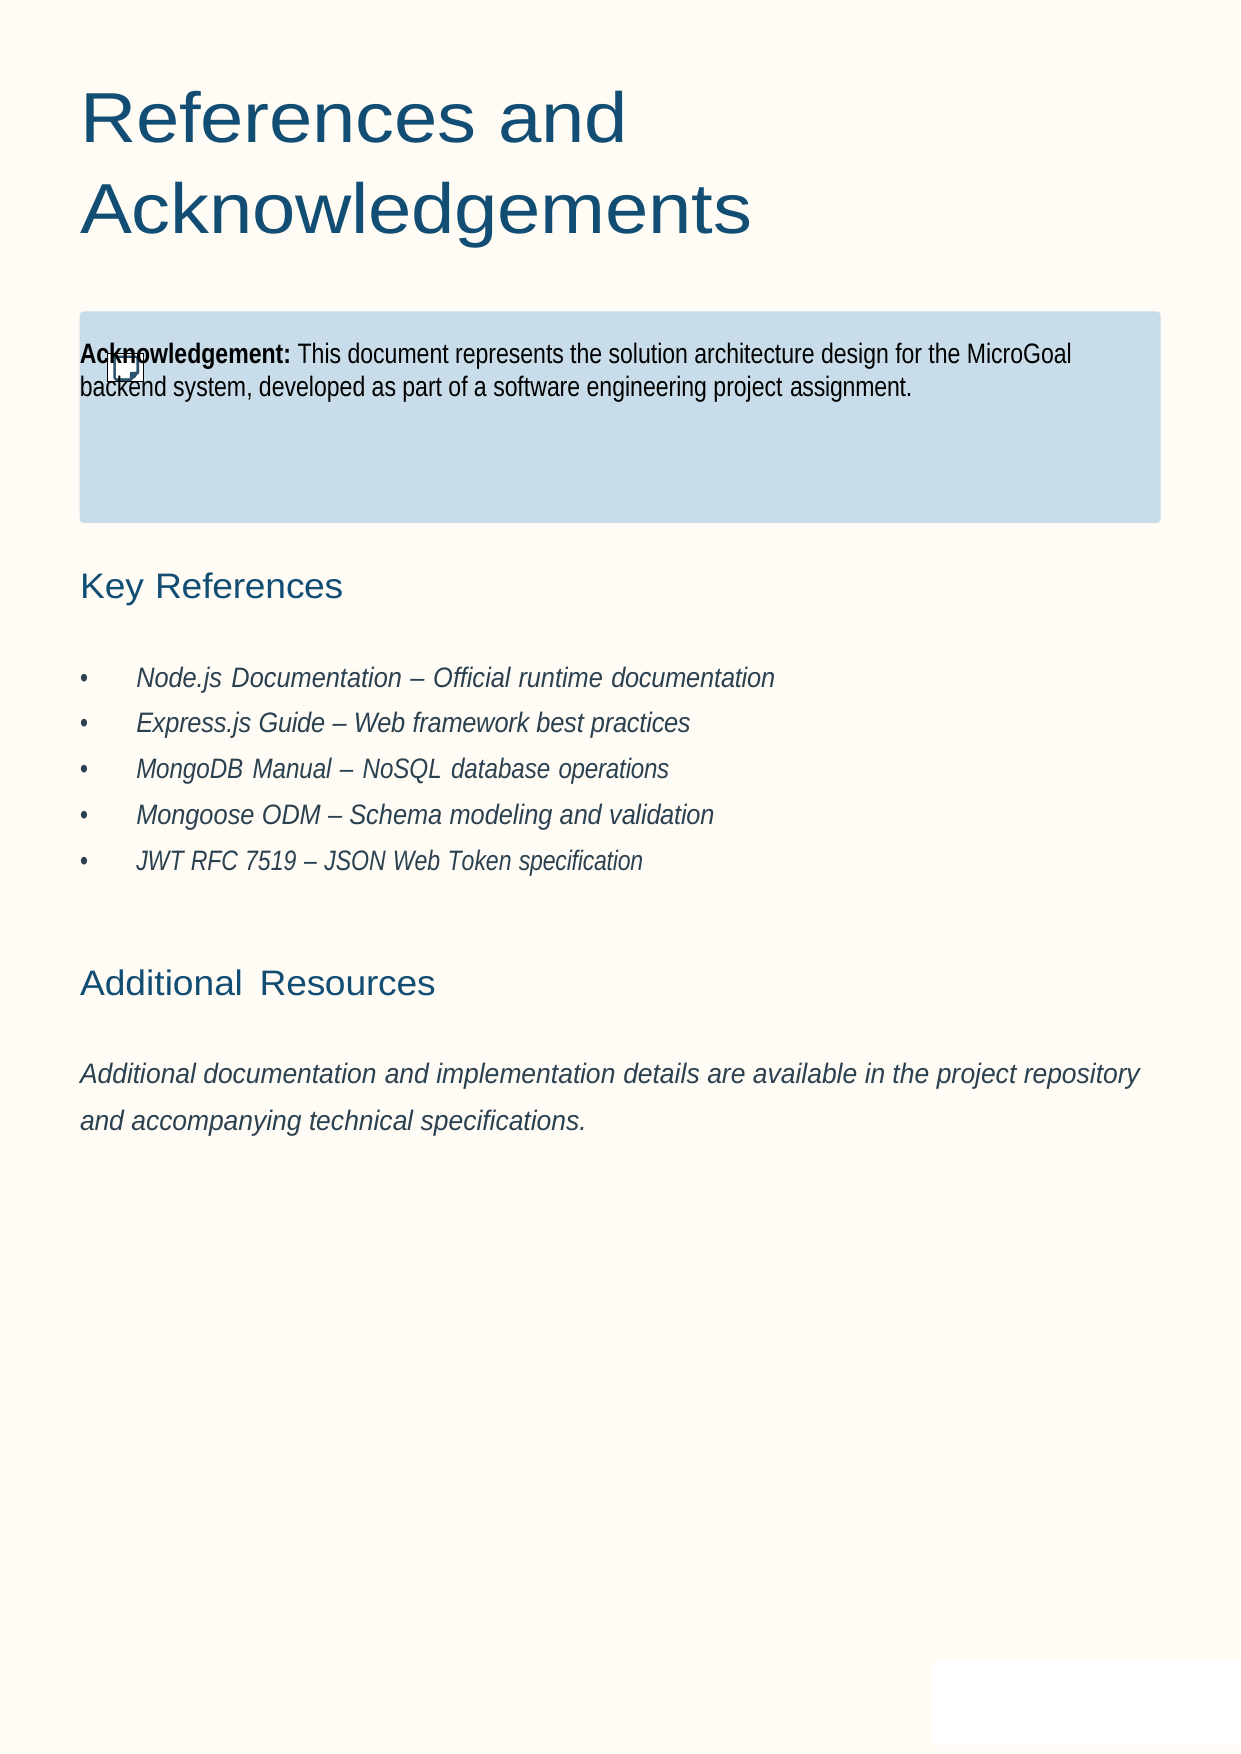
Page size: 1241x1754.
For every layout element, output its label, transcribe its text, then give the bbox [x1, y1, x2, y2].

list Express.js Guide – Web framework best practices [79, 707, 1178, 739]
subtitle Additional Resources [80, 963, 1178, 1003]
picture [108, 354, 143, 381]
list JWT RFC 7519 – JSON Web Token specification [79, 844, 1178, 876]
list MongoDB Manual – NoSQL database operations [79, 752, 1178, 784]
list Mongoose ODM – Schema modeling and validation [79, 798, 1178, 831]
text Additional documentation and implementation details are available in the project repository and accompanying technical specifications. [80, 1057, 1151, 1136]
text References and Acknowledgements [80, 76, 1151, 249]
subtitle Key References [80, 565, 1178, 606]
list Node.js Documentation – Official runtime documentation [79, 661, 1178, 693]
